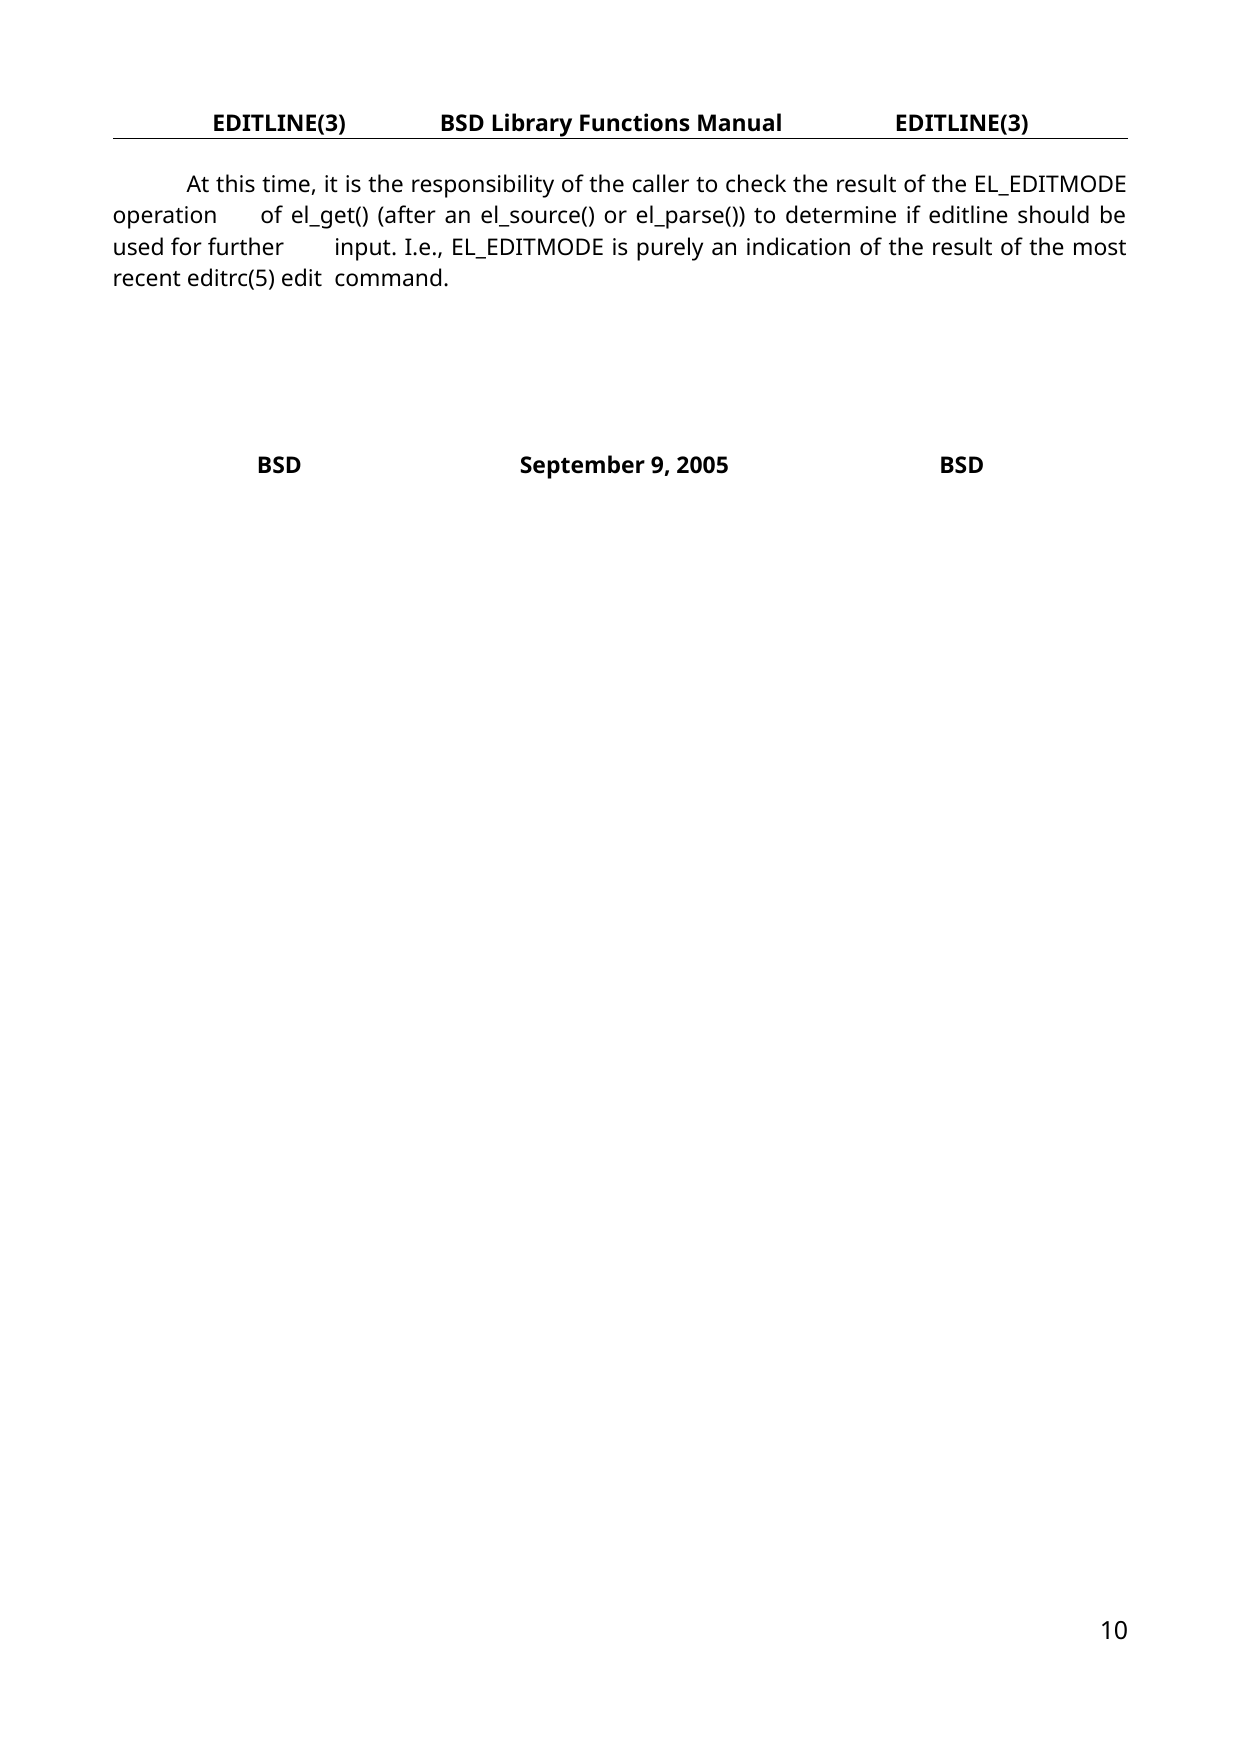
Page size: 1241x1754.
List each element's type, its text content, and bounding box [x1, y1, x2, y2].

text At this time, it is the responsibility of the caller to check the result of the EL_EDITMODE operation of el_get() (after an el_source() or el_parse()) to determine if editline should be used for further input. I.e., EL_EDITMODE is purely an indication of the result of the most recent editrc(5) edit command. [112, 168, 1128, 293]
text BSD September 9, 2005 BSD [112, 449, 1128, 481]
